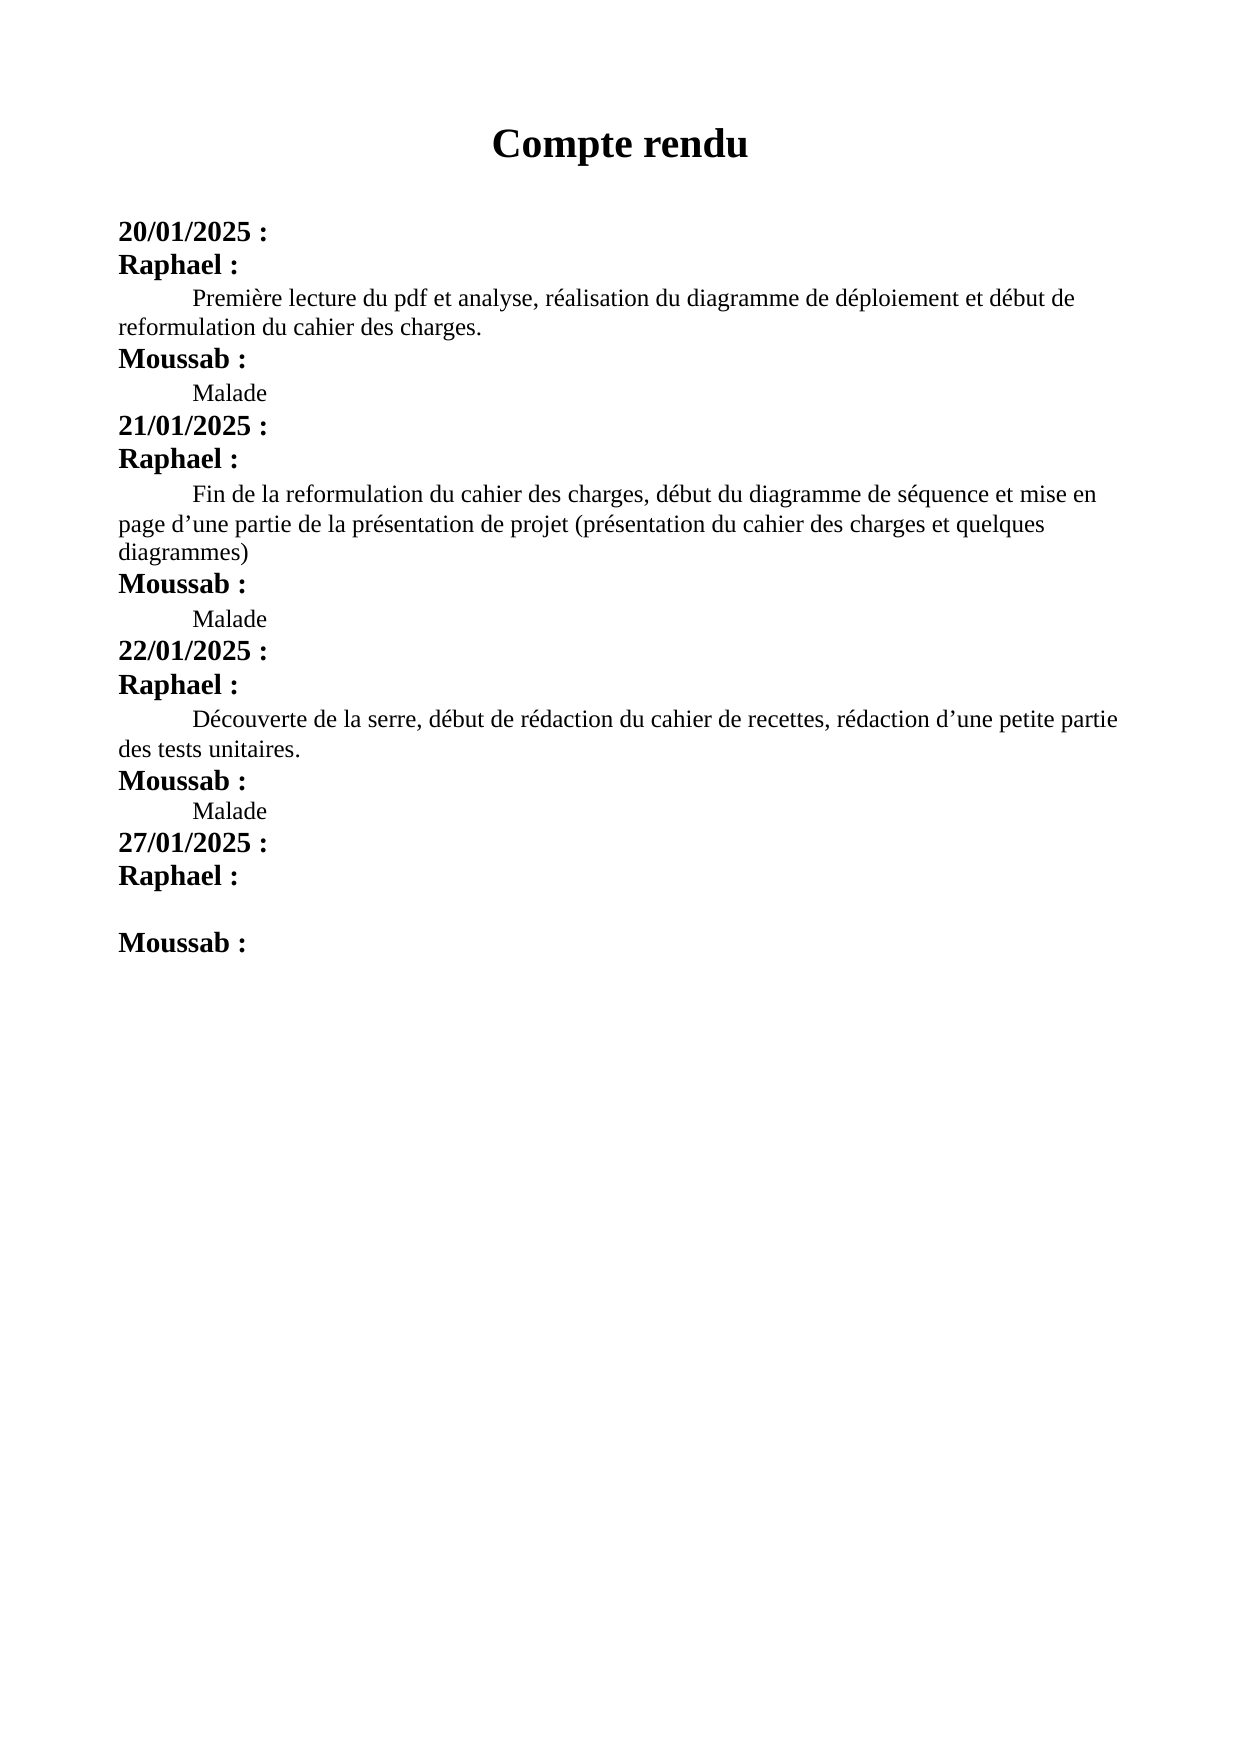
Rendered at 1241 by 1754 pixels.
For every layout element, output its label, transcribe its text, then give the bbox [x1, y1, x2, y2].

text Première lecture du pdf et analyse, réalisation du diagramme de déploiement et début de reformulation du cahier des charges. [118, 281, 1122, 341]
text 21/01/2025 : [118, 408, 1122, 442]
text Compte rendu [118, 118, 1122, 166]
text Malade [118, 796, 1122, 825]
text 20/01/2025 : [118, 214, 1122, 247]
text Moussab : [118, 341, 1122, 374]
text Moussab : [118, 926, 1122, 959]
text Raphael : [118, 247, 1122, 281]
text Raphael : [118, 858, 1122, 892]
text Découverte de la serre, début de rédaction du cahier de recettes, rédaction d’une petite partie des tests unitaires. [118, 700, 1122, 763]
text Raphael : [118, 667, 1122, 700]
text Malade [118, 374, 1122, 408]
text Malade [118, 600, 1122, 633]
text Raphael : [118, 442, 1122, 475]
text Fin de la reformulation du cahier des charges, début du diagramme de séquence et mise en page d’une partie de la présentation de projet (présentation du cahier des charges et quelques diagrammes) [118, 475, 1122, 566]
text 27/01/2025 : [118, 825, 1122, 858]
text Moussab : [118, 763, 1122, 796]
text Moussab : [118, 566, 1122, 600]
text 22/01/2025 : [118, 633, 1122, 667]
